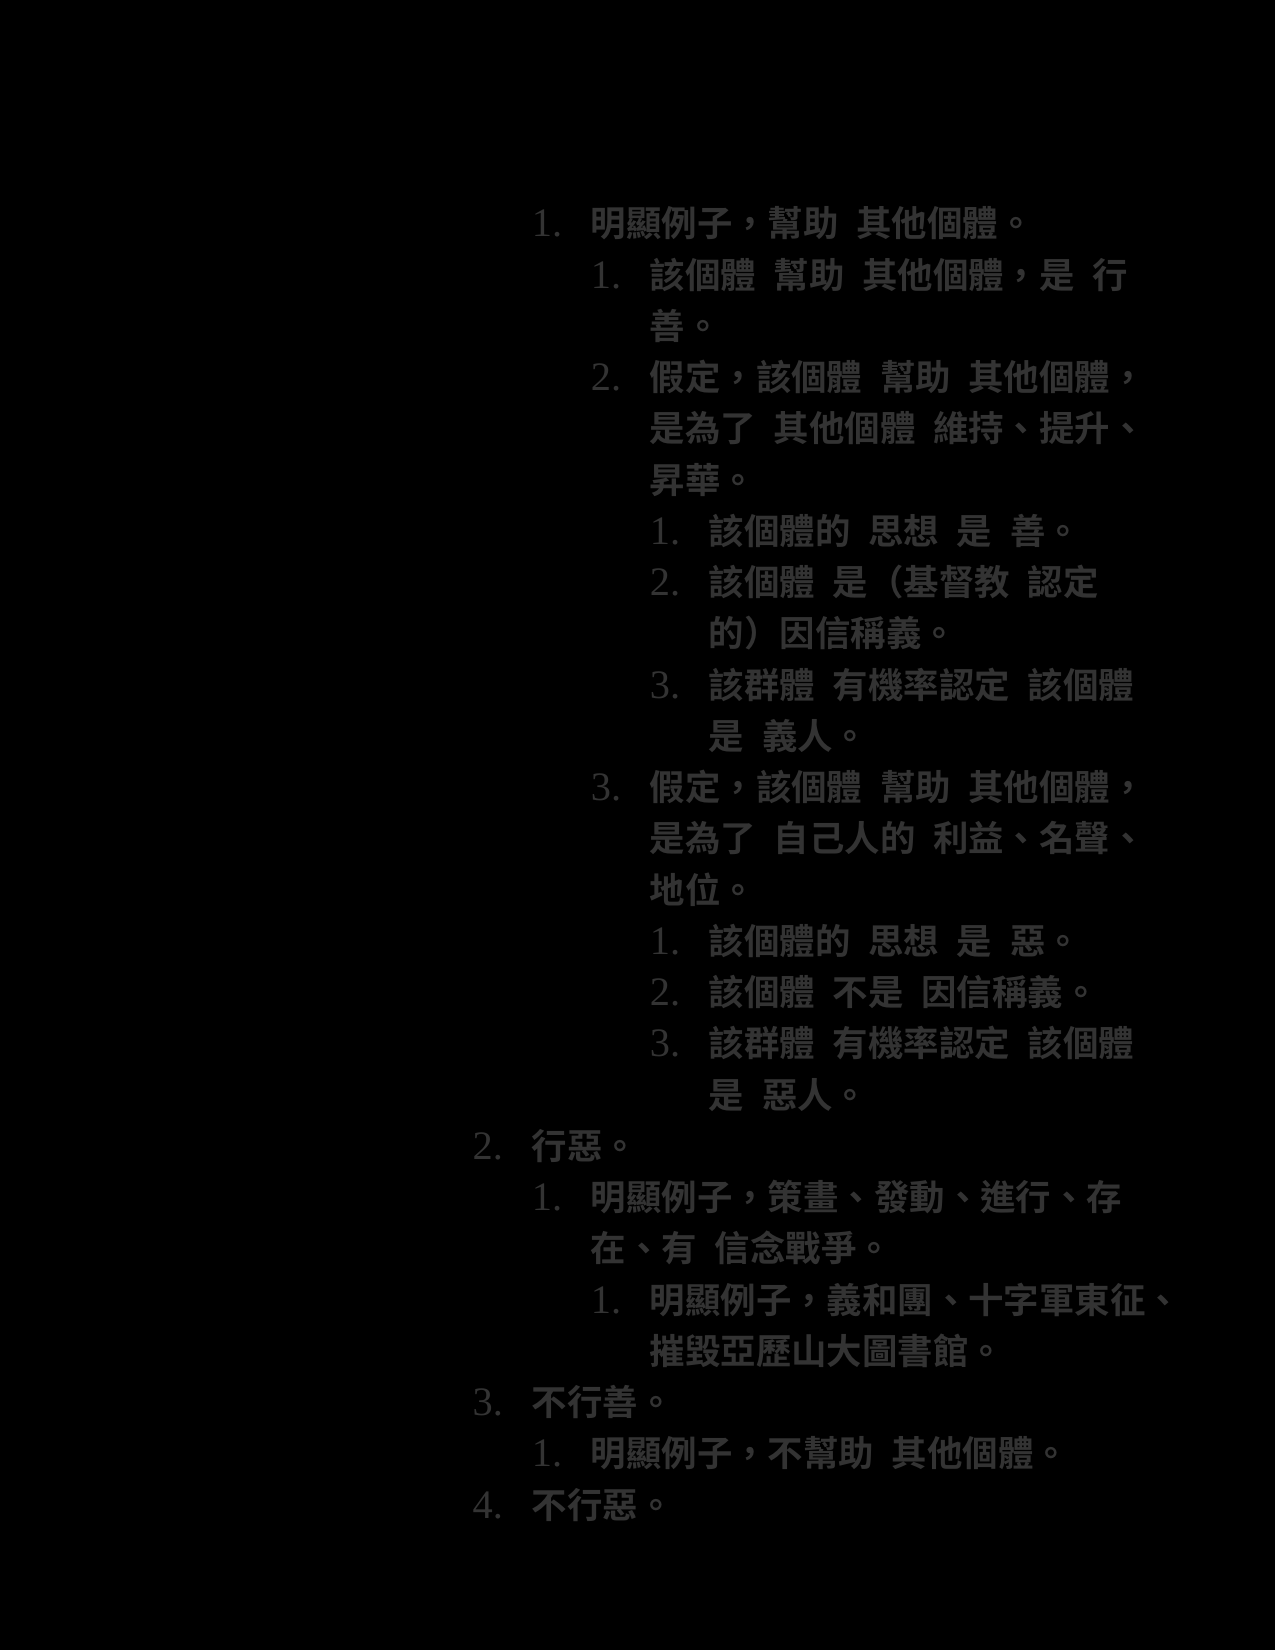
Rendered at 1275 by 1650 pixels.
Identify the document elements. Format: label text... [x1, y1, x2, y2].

list 該個體的 思想 是 惡。 [649, 913, 1157, 964]
list 該群體 有機率認定 該個體 是 惡人。 [649, 1016, 1157, 1118]
list 不行善。 [472, 1374, 1157, 1426]
list 明顯例子，幫助 其他個體。 [532, 196, 1157, 247]
list 假定，該個體 幫助 其他個體，是為了 其他個體 維持、提升、昇華。 [591, 349, 1157, 503]
list 明顯例子，義和團、十字軍東征、摧毀亞歷山大圖書館。 [591, 1272, 1157, 1374]
list 該個體 是（基督教 認定的）因信稱義。 [649, 554, 1157, 657]
list 該個體的 思想 是 善。 [649, 503, 1157, 554]
list 明顯例子，策畫、發動、進行、存在、有 信念戰爭。 [532, 1169, 1157, 1272]
list 明顯例子，不幫助 其他個體。 [532, 1426, 1157, 1477]
list 該個體 幫助 其他個體，是 行善。 [591, 247, 1157, 349]
list 該個體 不是 因信稱義。 [649, 964, 1157, 1016]
list 行惡。 [472, 1118, 1157, 1169]
list 假定，該個體 幫助 其他個體，是為了 自己人的 利益、名聲、地位。 [591, 759, 1157, 913]
list 不行惡。 [472, 1477, 1157, 1528]
list 該群體 有機率認定 該個體 是 義人。 [649, 657, 1157, 759]
